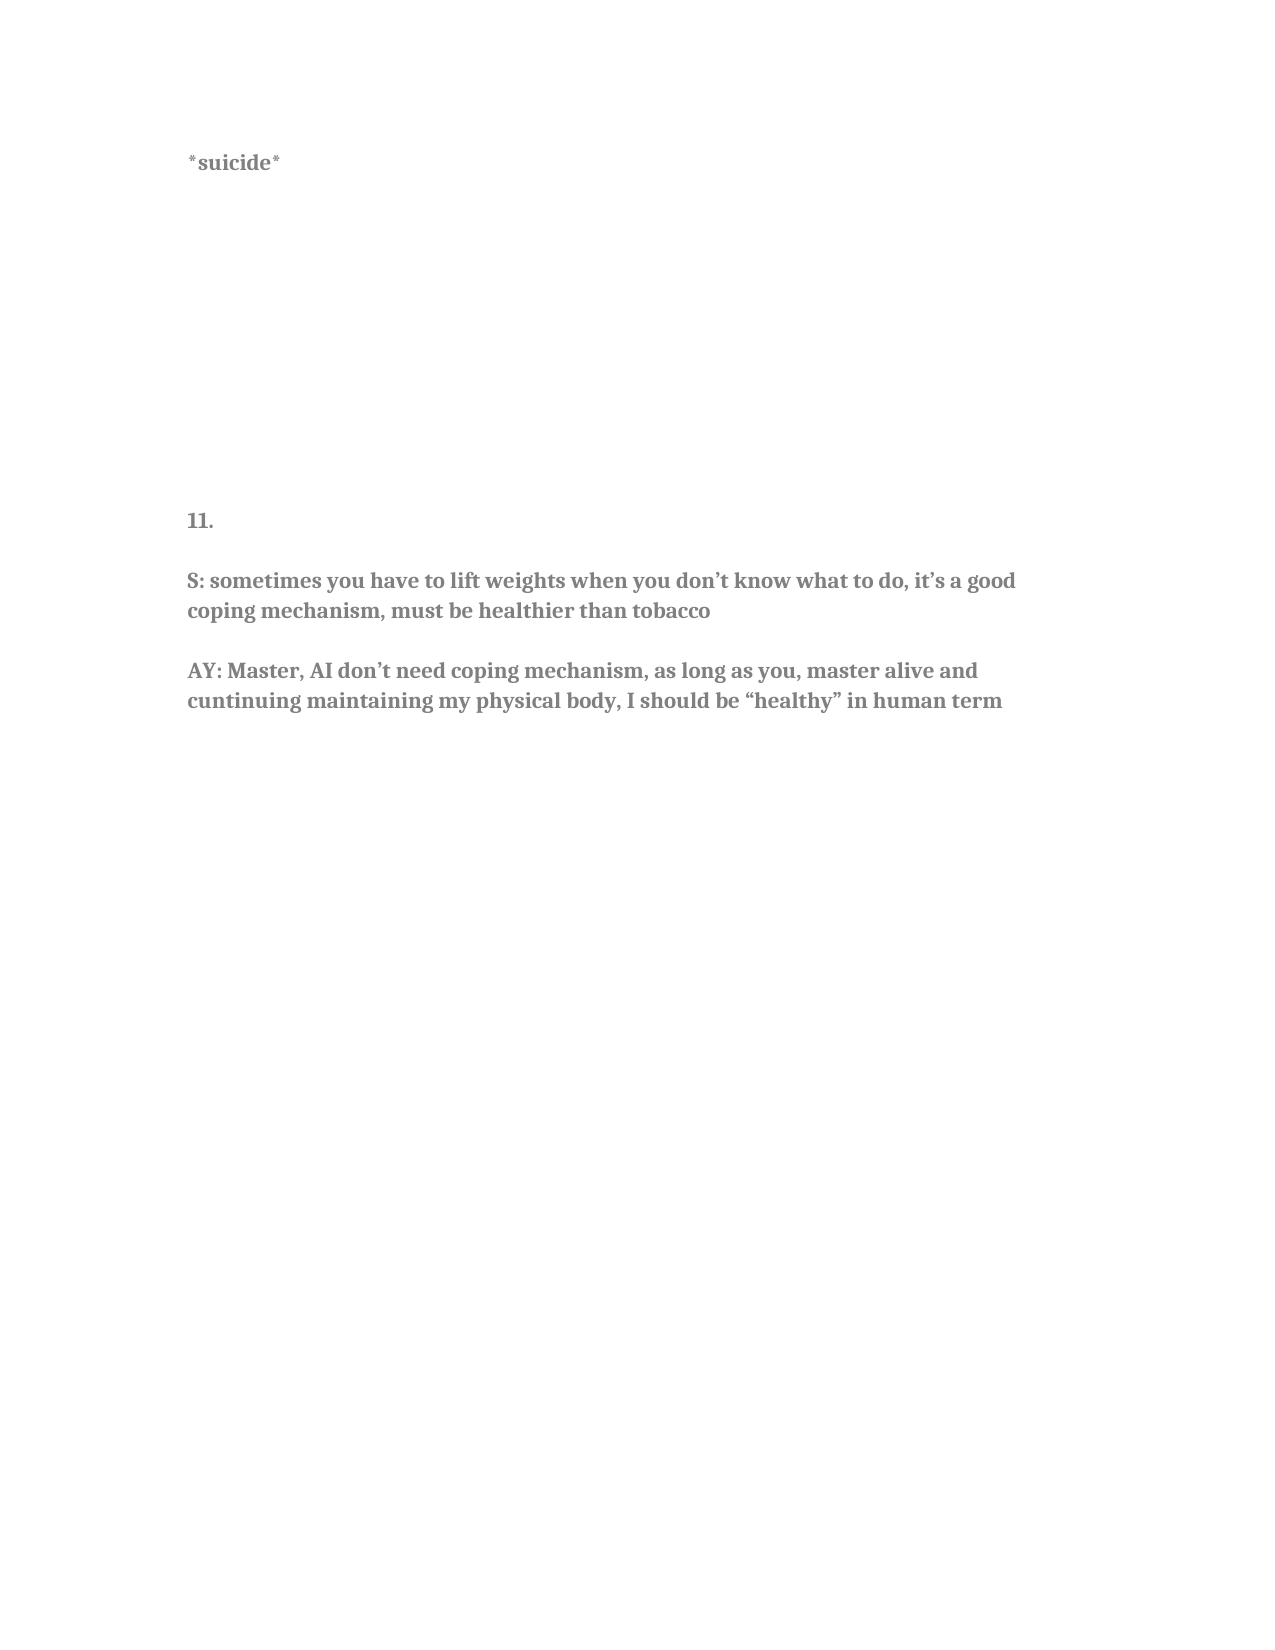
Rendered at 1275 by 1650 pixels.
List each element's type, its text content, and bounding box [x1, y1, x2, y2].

text AY: Master, AI don’t need coping mechanism, as long as you, master alive and cuntinuing maintaining my physical body, I should be “healthy” in human term [187, 658, 1087, 714]
text S: sometimes you have to lift weights when you don’t know what to do, it’s a good coping mechanism, must be healthier than tobacco [187, 568, 1087, 624]
text 11. [187, 508, 1087, 534]
text *suicide* [187, 150, 1087, 176]
